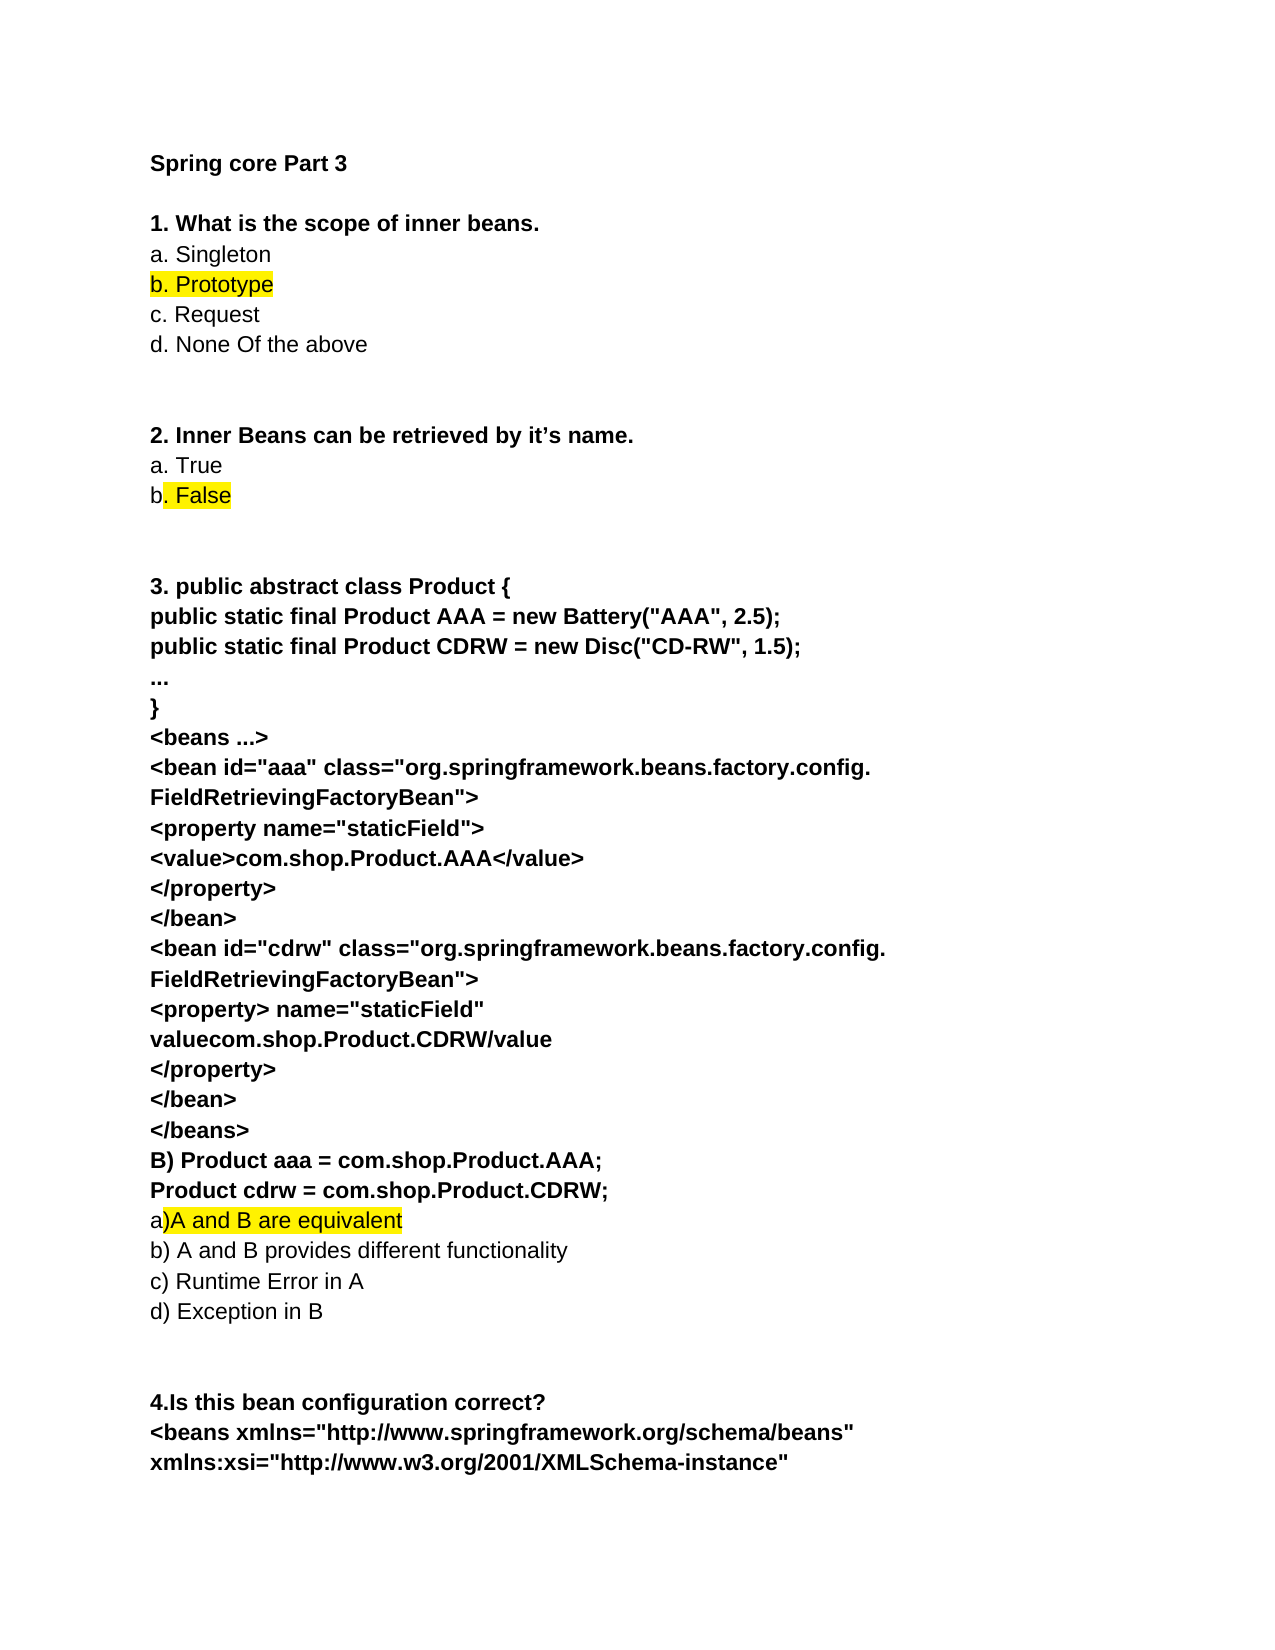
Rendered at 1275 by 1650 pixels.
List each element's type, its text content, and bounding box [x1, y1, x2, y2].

text B) Product aaa = com.shop.Product.AAA; [150, 1147, 1125, 1173]
text b. Prototype [150, 271, 1125, 297]
text b. False [150, 482, 1125, 509]
text 1. What is the scope of inner beans. [150, 210, 1125, 237]
text ... [150, 663, 1125, 690]
text a. True [150, 452, 1125, 478]
text xmlns:xsi="http://www.w3.org/2001/XMLSchema-instance" [150, 1449, 1125, 1475]
text <beans ...> [150, 724, 1125, 750]
text c. Request [150, 301, 1125, 327]
text <bean id="cdrw" class="org.springframework.beans.factory.config. [150, 935, 1125, 962]
text a. Singleton [150, 241, 1125, 267]
text a)A and B are equivalent [150, 1207, 1125, 1234]
text FieldRetrievingFactoryBean"> [150, 966, 1125, 992]
text <bean id="aaa" class="org.springframework.beans.factory.config. [150, 754, 1125, 781]
text Product cdrw = com.shop.Product.CDRW; [150, 1177, 1125, 1203]
text <property> name="staticField" [150, 996, 1125, 1022]
text c) Runtime Error in A [150, 1268, 1125, 1294]
text public static final Product AAA = new Battery("AAA", 2.5); [150, 603, 1125, 629]
text FieldRetrievingFactoryBean"> [150, 784, 1125, 811]
text b) A and B provides different functionality [150, 1237, 1125, 1264]
text public static final Product CDRW = new Disc("CD-RW", 1.5); [150, 633, 1125, 660]
text </property> [150, 1056, 1125, 1083]
text </bean> [150, 905, 1125, 932]
text </bean> [150, 1086, 1125, 1113]
text <beans xmlns="http://www.springframework.org/schema/beans" [150, 1419, 1125, 1445]
text 2. Inner Beans can be retrieved by it’s name. [150, 422, 1125, 448]
text </property> [150, 875, 1125, 901]
text d) Exception in B [150, 1298, 1125, 1324]
text 4.Is this bean configuration correct? [150, 1388, 1125, 1415]
text </beans> [150, 1117, 1125, 1143]
text Spring core Part 3 [150, 150, 1125, 176]
text 3. public abstract class Product { [150, 573, 1125, 599]
text d. None Of the above [150, 331, 1125, 358]
text <value>com.shop.Product.AAA</value> [150, 845, 1125, 871]
text } [150, 694, 1125, 720]
text <property name="staticField"> [150, 814, 1125, 841]
text valuecom.shop.Product.CDRW/value [150, 1026, 1125, 1052]
